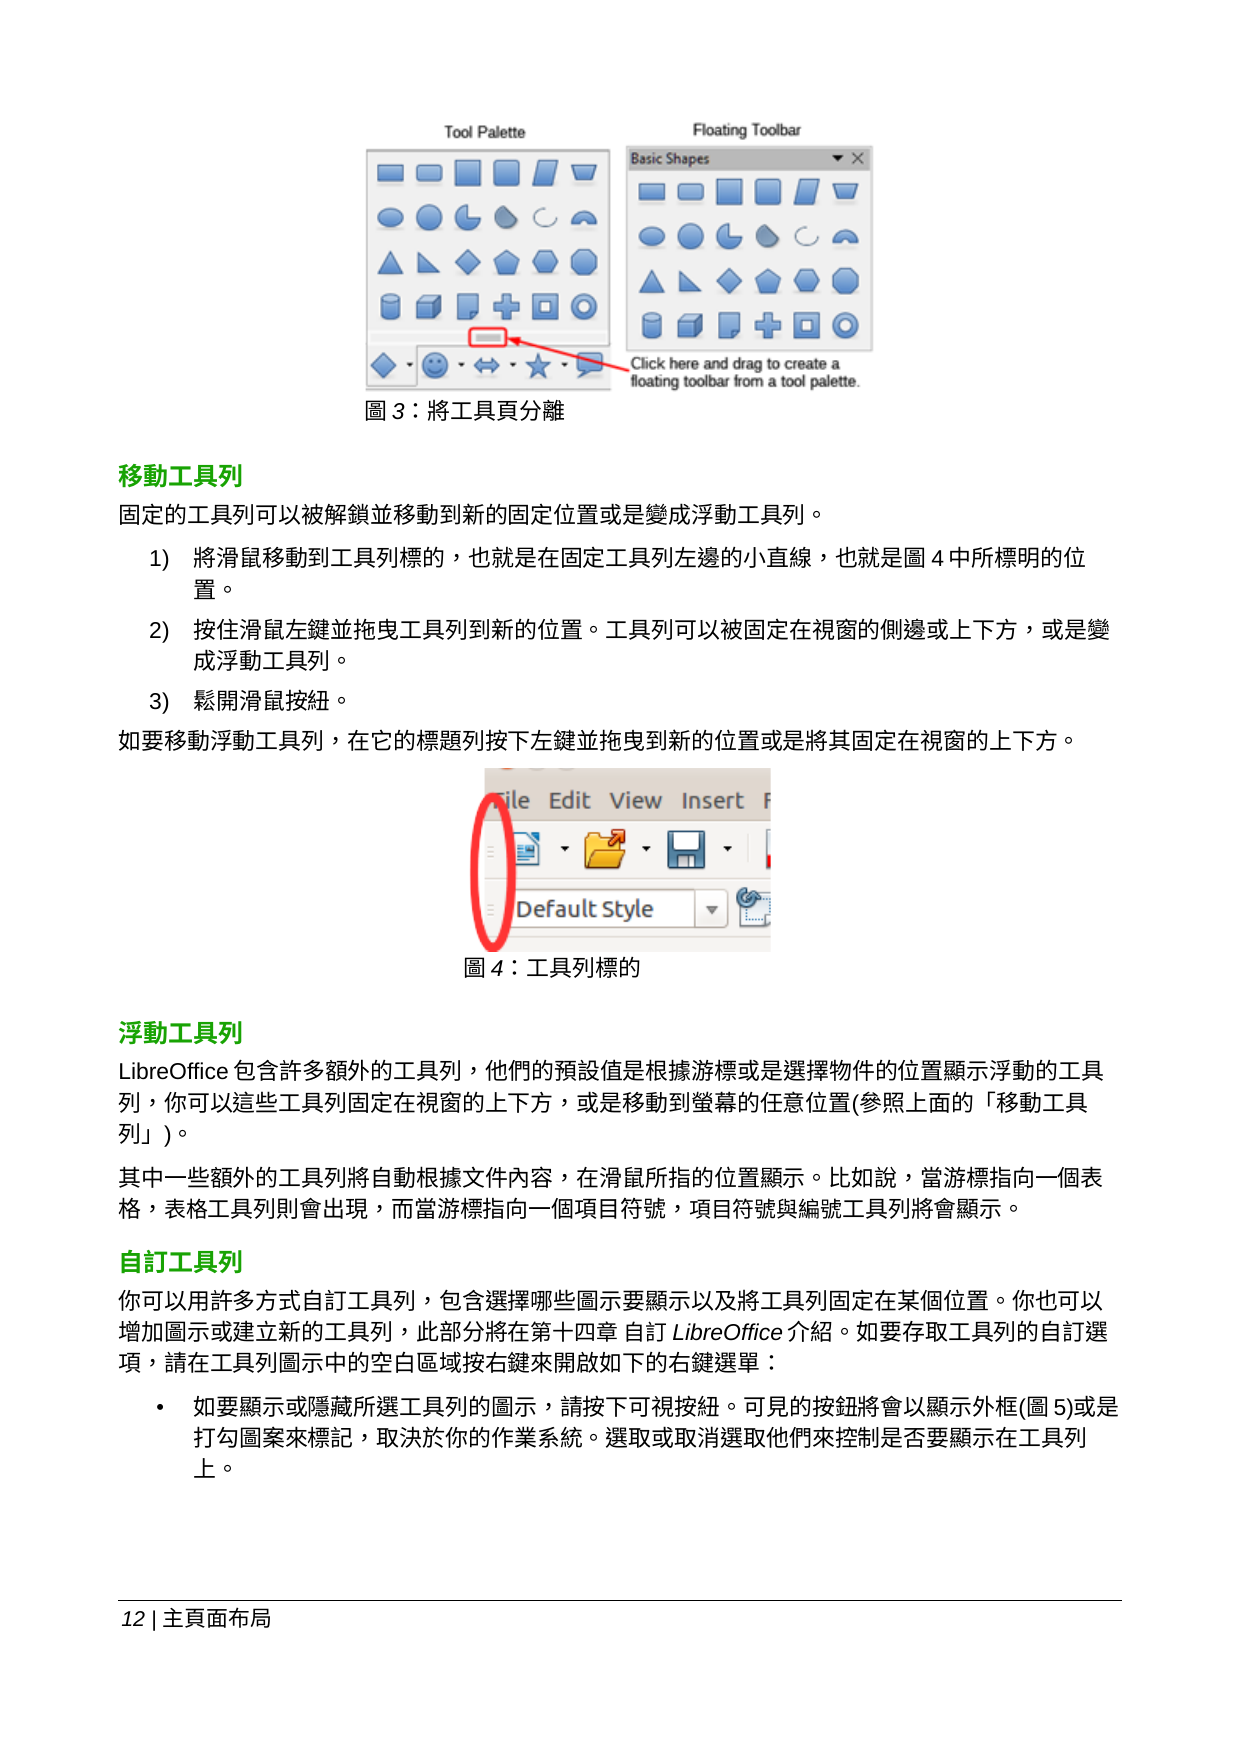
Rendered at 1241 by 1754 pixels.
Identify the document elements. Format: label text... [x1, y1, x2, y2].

list 按住滑鼠左鍵並拖曳工具列到新的位置。工具列可以被固定在視窗的側邊或上下方，或是變成浮動工具列。 [169, 614, 1122, 676]
subtitle 自訂工具列 [118, 1244, 1122, 1279]
text 圖4：工具列標的 [463, 769, 777, 983]
picture [469, 768, 771, 952]
text LibreOffice包含許多額外的工具列，他們的預設值是根據游標或是選擇物件的位置顯示浮動的工具列，你可以這些工具列固定在視窗的上下方，或是移動到螢幕的任意位置(參照上面的「移動工具列」)。 [118, 1055, 1122, 1149]
text 如要移動浮動工具列，在它的標題列按下左鍵並拖曳到新的位置或是將其固定在視窗的上下方。 [118, 725, 1122, 756]
subtitle 浮動工具列 [118, 1015, 1122, 1049]
text 圖3：將工具頁分離 [364, 118, 876, 426]
picture [365, 118, 875, 395]
subtitle 移動工具列 [118, 458, 1122, 493]
text 固定的工具列可以被解鎖並移動到新的固定位置或是變成浮動工具列。 [118, 498, 1122, 530]
list 將滑鼠移動到工具列標的，也就是在固定工具列左邊的小直線，也就是圖4中所標明的位置。 [169, 542, 1122, 605]
list 鬆開滑鼠按紐。 [169, 685, 1122, 716]
text 你可以用許多方式自訂工具列，包含選擇哪些圖示要顯示以及將工具列固定在某個位置。你也可以增加圖示或建立新的工具列，此部分將在第十四章 自訂LibreOffice介紹。如要存取工具列的自訂選項，請在工具列圖示中的空白區域按右鍵來開啟如下的右鍵選單： [118, 1284, 1122, 1378]
list 如要顯示或隱藏所選工具列的圖示，請按下可視按紐。可見的按鈕將會以顯示外框(圖5)或是打勾圖案來標記，取決於你的作業系統。選取或取消選取他們來控制是否要顯示在工具列上。 [156, 1391, 1122, 1484]
text 其中一些額外的工具列將自動根據文件內容，在滑鼠所指的位置顯示。比如說，當游標指向一個表格，表格工具列則會出現，而當游標指向一個項目符號，項目符號與編號工具列將會顯示。 [118, 1161, 1122, 1224]
